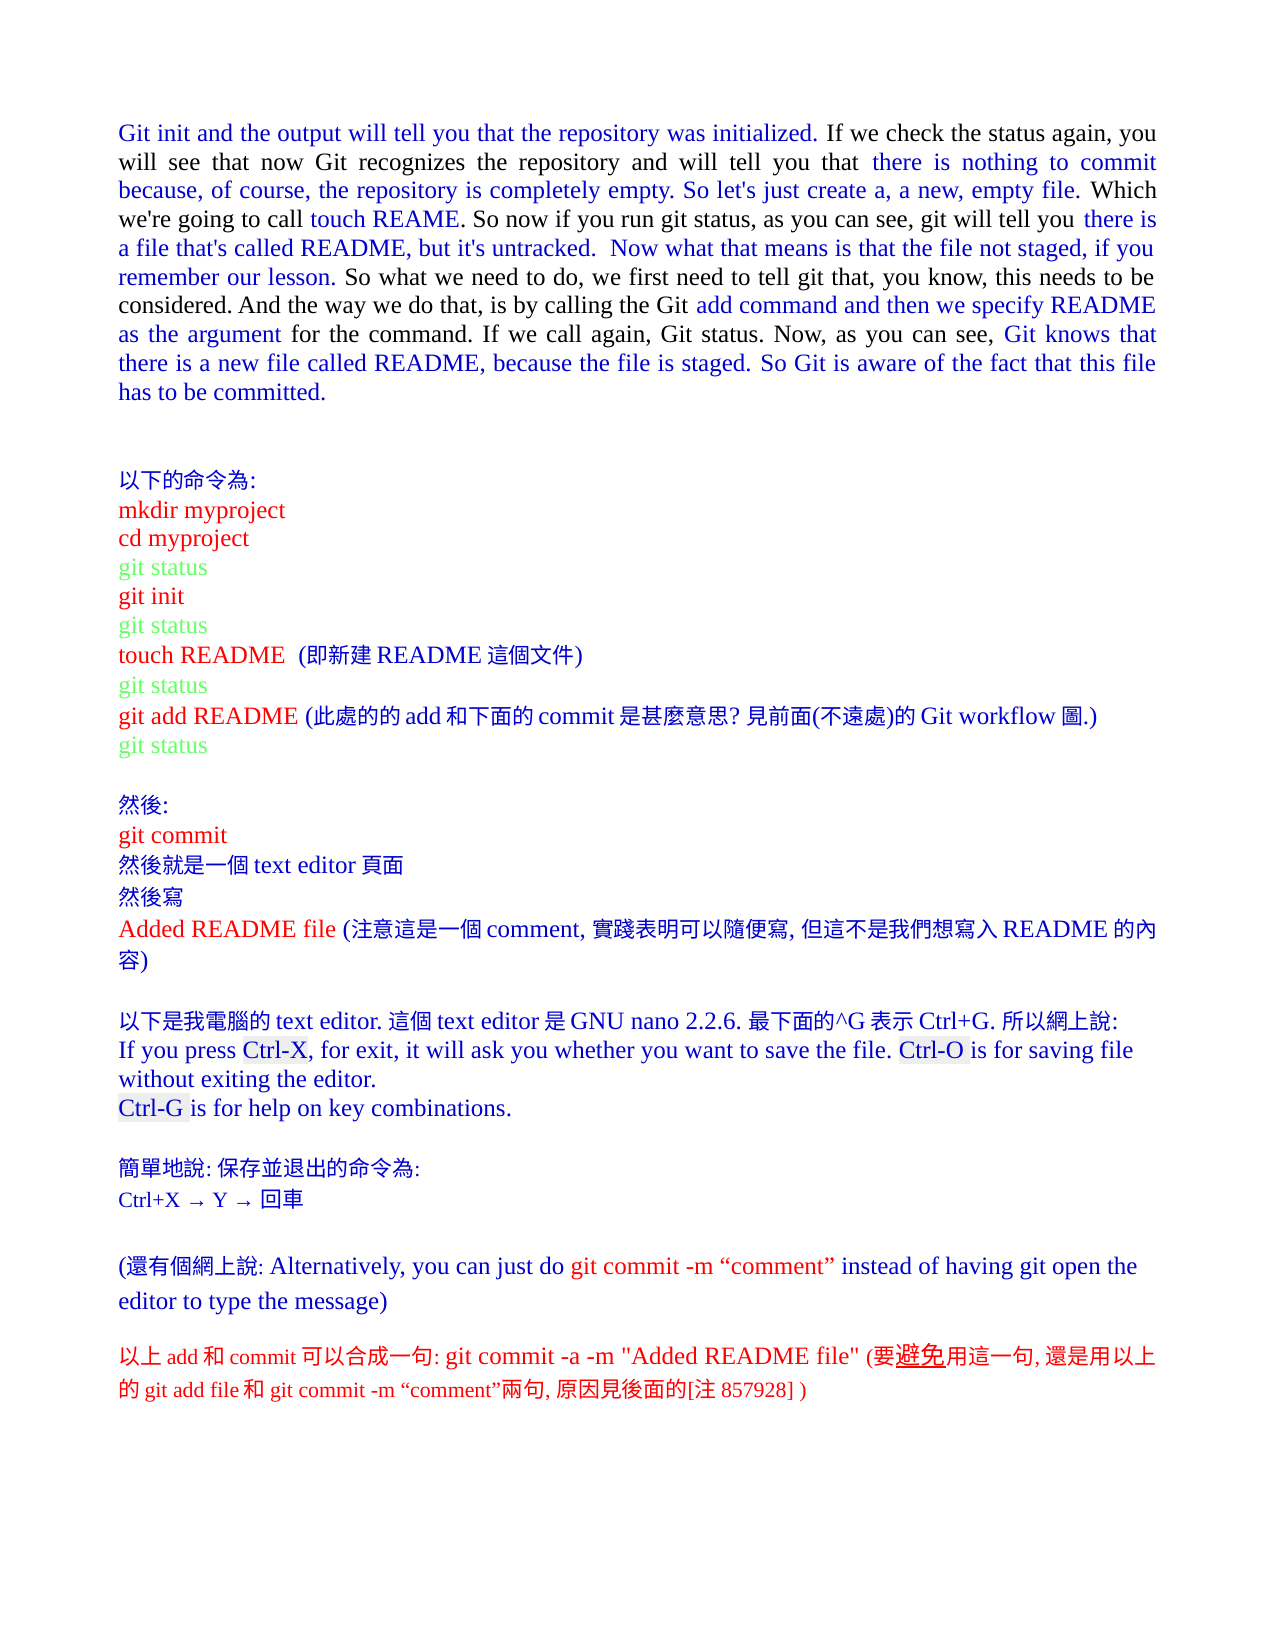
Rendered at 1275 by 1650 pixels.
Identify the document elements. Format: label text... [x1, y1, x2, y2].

text git status [118, 610, 1157, 638]
text Git init and the output will tell you that the repository was initialized. If we check the status again, you will see that now Git recognizes the repository and will tell you that there is nothing to commit because, of course, the repository is completely empty. So let's just create a, a new, empty file. Which we're going to call touch REAME. So now if you run git status, as you can see, git will tell you there is a file that's called README, but it's untracked. Now what that means is that the file not staged, if you remember our lesson. So what we need to do, we first need to tell git that, you know, this needs to be considered. And the way we do that, is by calling the Git add command and then we specify README as the argument for the command. If we call again, Git status. Now, as you can see, Git knows that there is a new file called README, because the file is staged. So Git is aware of the fact that this file has to be committed. [118, 118, 1157, 406]
text git status [118, 552, 1157, 581]
text 然後寫 [118, 880, 1157, 912]
text git init [118, 581, 1157, 610]
text (還有個網上說: Alternatively, you can just do git commit -m “comment” instead of having git open the editor to type the message) [118, 1214, 1157, 1315]
text Ctrl+X → Y → 回車 [118, 1182, 1157, 1214]
text git status [118, 731, 1157, 759]
text cd myproject [118, 523, 1157, 552]
text If you press Ctrl-X, for exit, it will ask you whether you want to save the file. Ctrl-O is for saving file without exiting the editor. [118, 1036, 1157, 1093]
text Ctrl-G is for help on key combinations. [118, 1093, 1157, 1122]
text 簡單地說: 保存並退出的命令為: [118, 1151, 1157, 1182]
text Added README file (注意這是一個comment, 實踐表明可以隨便寫, 但這不是我們想寫入README的內容) [118, 912, 1157, 975]
text 然後: [118, 788, 1157, 820]
text touch README (即新建README這個文件) [118, 638, 1157, 670]
text git commit [118, 820, 1157, 848]
text git status [118, 670, 1157, 699]
text 以上add和commit可以合成一句: git commit -a -m "Added README file" (要避免用這一句, 還是用以上的git add file和git commit -m “comment”兩句, 原因見後面的[注857928] ) [118, 1335, 1157, 1403]
text mkdir myproject [118, 495, 1157, 523]
text 然後就是一個text editor頁面 [118, 848, 1157, 880]
text 以下的命令為: [118, 463, 1157, 495]
text git add README (此處的的add和下面的commit是甚麼意思? 見前面(不遠處)的Git workflow圖.) [118, 699, 1157, 731]
text 以下是我電腦的text editor. 這個text editor是GNU nano 2.2.6. 最下面的^G表示Ctrl+G. 所以網上說: [118, 1004, 1157, 1036]
